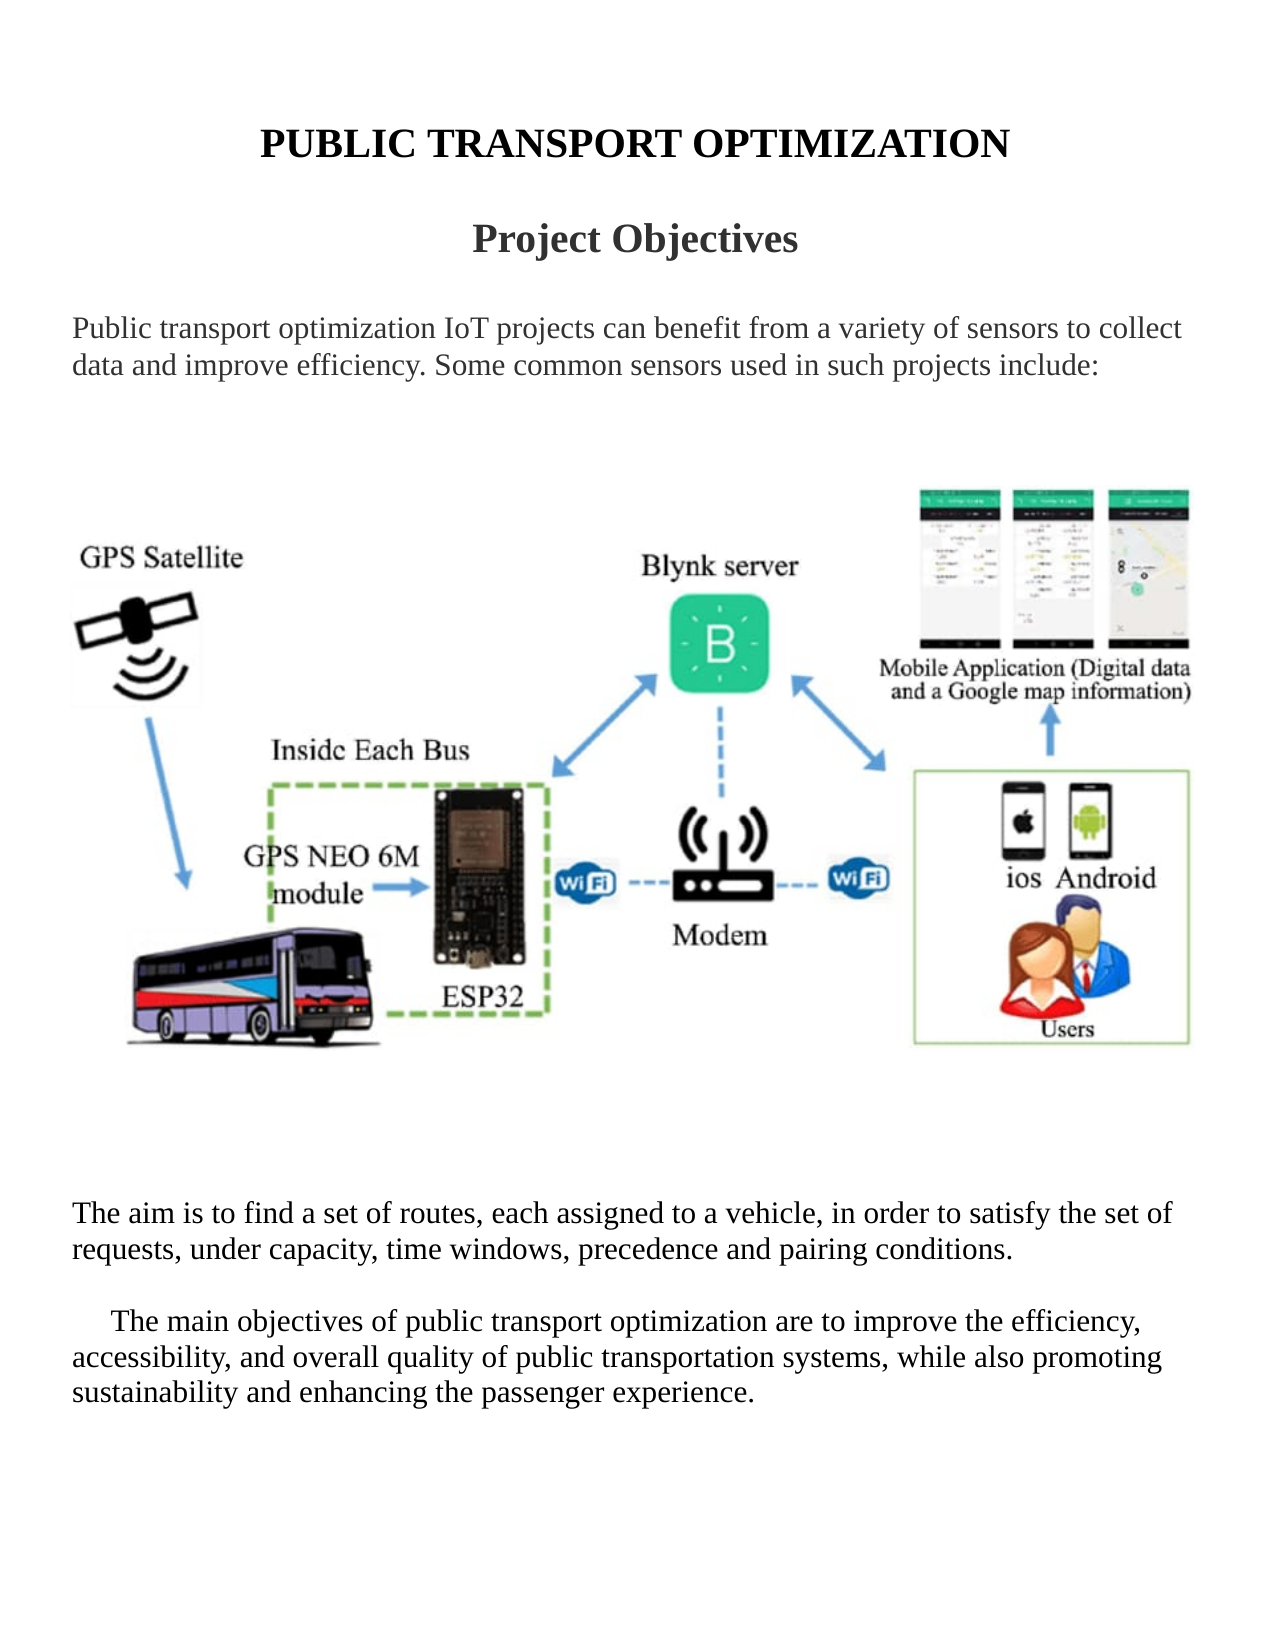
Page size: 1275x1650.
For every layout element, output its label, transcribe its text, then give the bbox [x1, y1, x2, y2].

text The aim is to find a set of routes, each assigned to a vehicle, in order to satisfy the set of requests, under capacity, time windows, precedence and pairing conditions. [70, 1194, 1197, 1266]
text Project Objectives [70, 214, 1197, 262]
text Public transport optimization IoT projects can benefit from a variety of sensors to collect data and improve efficiency. Some common sensors used in such projects include: [70, 310, 1197, 382]
picture [70, 485, 1197, 1051]
text The main objectives of public transport optimization are to improve the efficiency, accessibility, and overall quality of public transportation systems, while also promoting sustainability and enhancing the passenger experience. [70, 1302, 1197, 1410]
text PUBLIC TRANSPORT OPTIMIZATION [70, 118, 1197, 166]
